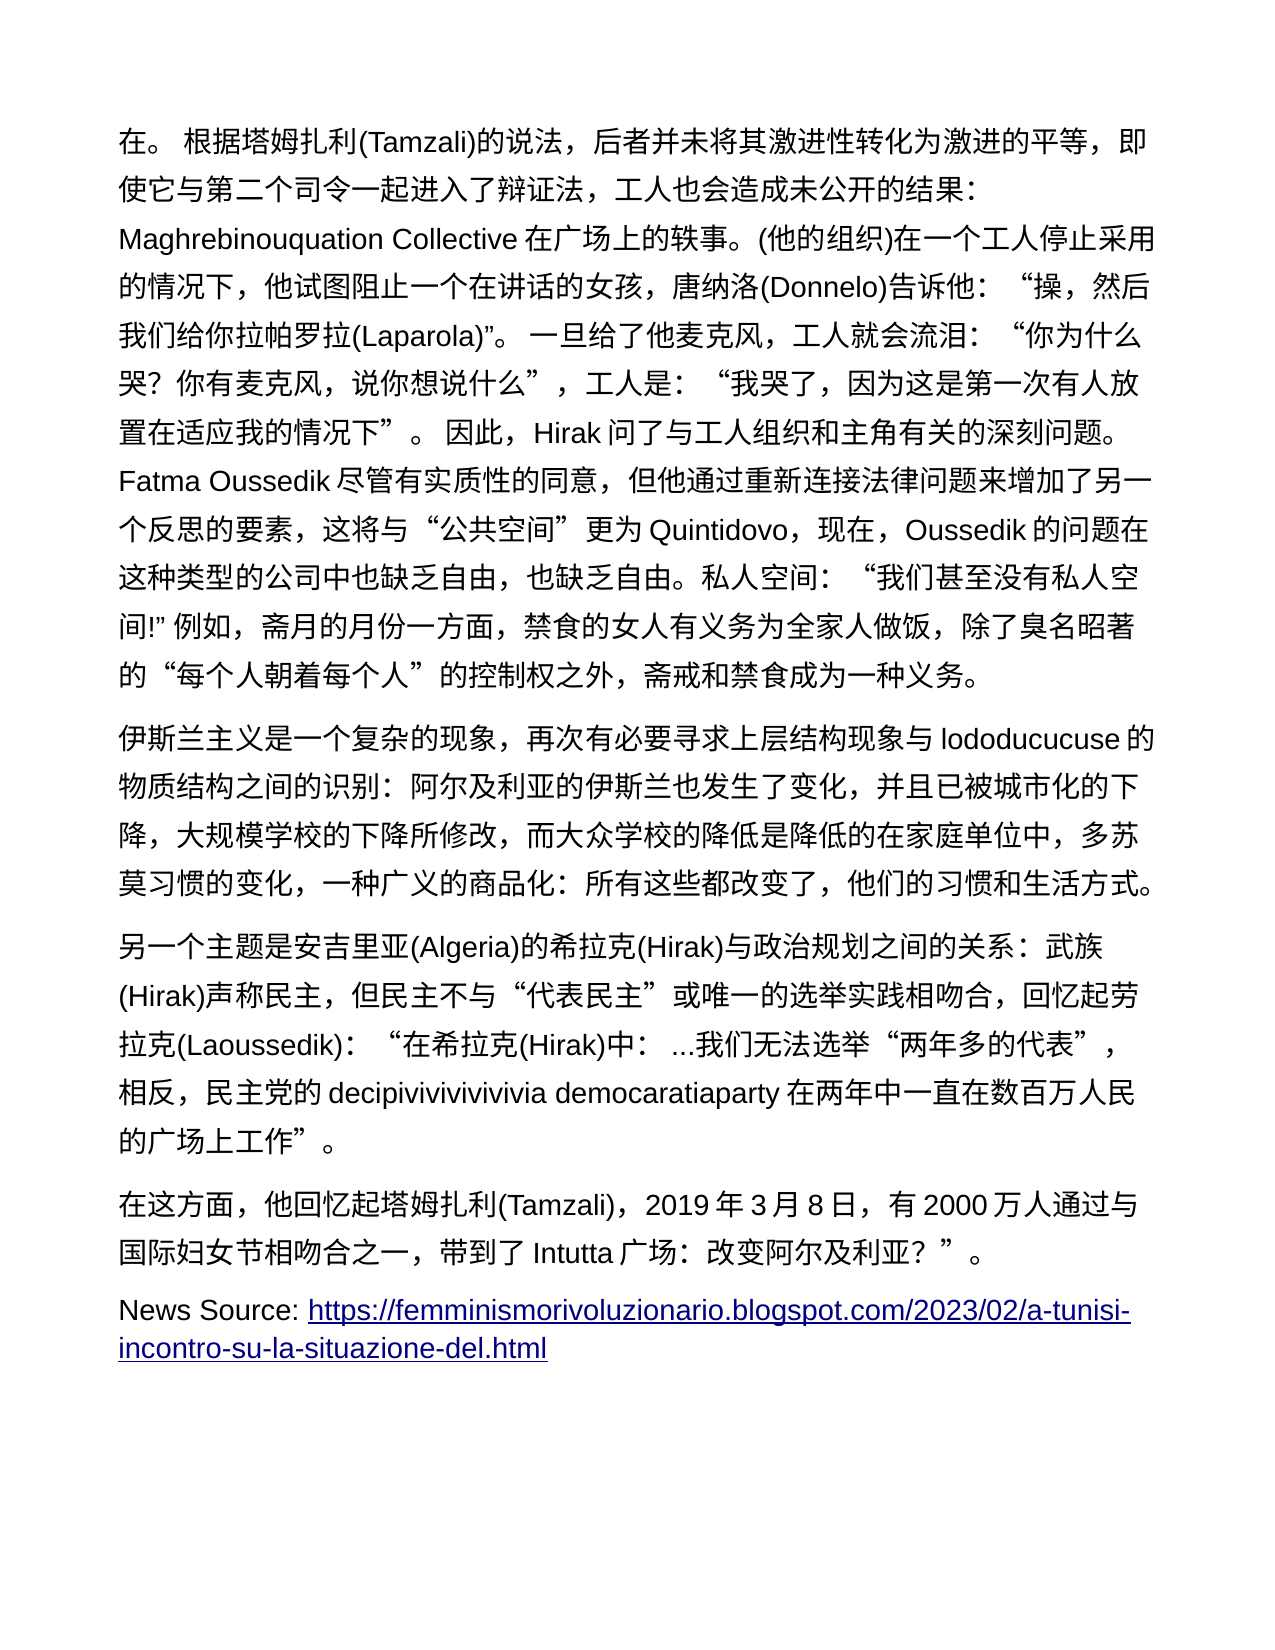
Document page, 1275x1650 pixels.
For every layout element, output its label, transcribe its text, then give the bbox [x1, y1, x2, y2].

text 在这方面，他回忆起塔姆扎利(Tamzali)，2019年3月8日，有2000万人通过与国际妇女节相吻合之一，带到了Intutta广场：改变阿尔及利亚？”。 [118, 1181, 1157, 1272]
text News Source: https://femminismorivoluzionario.blogspot.com/2023/02/a-tunisi-incontro-su-la-situazione-del.html [118, 1293, 1157, 1365]
text 另一个主题是安吉里亚(Algeria)的希拉克(Hirak)与政治规划之间的关系：武族(Hirak)声称民主，但民主不与“代表民主”或唯一的选举实践相吻合，回忆起劳拉克(Laoussedik)：“在希拉克(Hirak)中： ...我们无法选举“两年多的代表”，相反，民主党的decipivivivivivivia democaratiaparty在两年中一直在数百万人民的广场上工作”。 [118, 924, 1157, 1160]
text 伊斯兰主义是一个复杂的现象，再次有必要寻求上层结构现象与lododucucuse的物质结构之间的识别：阿尔及利亚的伊斯兰也发生了变化，并且已被城市化的下降，大规模学校的下降所修改，而大众学校的降低是降低的在家庭单位中，多苏莫习惯的变化，一种广义的商品化：所有这些都改变了，他们的习惯和生活方式。 [118, 715, 1157, 903]
text 因此，瓦瑟拉·塔姆扎利(Wassyla Tamzali)在指定的是，在海里克兰(Hirakeran)中，他们首先介绍了所有年轻人，这似乎是一种破坏性的力量，似乎是在社会和政治舞台上重新占领的，其次是通过paraistical联盟的工人被认为是无产阶级的好处是受伊斯兰主义的影响(这是女权主义成分也与/比较的矛盾)第三是女权主义的存在。 根据塔姆扎利(Tamzali)的说法，后者并未将其激进性转化为激进的平等，即使它与第二个司令一起进入了辩证法，工人也会造成未公开的结果：Maghrebinouquation Collective在广场上的轶事。(他的组织)在一个工人停止采用的情况下，他试图阻止一个在讲话的女孩，唐纳洛(Donnelo)告诉他：“操，然后我们给你拉帕罗拉(Laparola)”。 一旦给了他麦克风，工人就会流泪：“你为什么哭？你有麦克风，说你想说什么”，工人是：“我哭了，因为这是第一次有人放置在适应我的情况下”。 因此，Hirak问了与工人组织和主角有关的深刻问题。Fatma Oussedik尽管有实质性的同意，但他通过重新连接法律问题来增加了另一个反思的要素，这将与“公共空间”更为Quintidovo，现在，Oussedik的问题在这种类型的公司中也缺乏自由，也缺乏自由。私人空间：“我们甚至没有私人空间!” 例如，斋月的月份一方面，禁食的女人有义务为全家人做饭，除了臭名昭著的“每个人朝着每个人”的控制权之外，斋戒和禁食成为一种义务。 [118, 118, 1157, 694]
